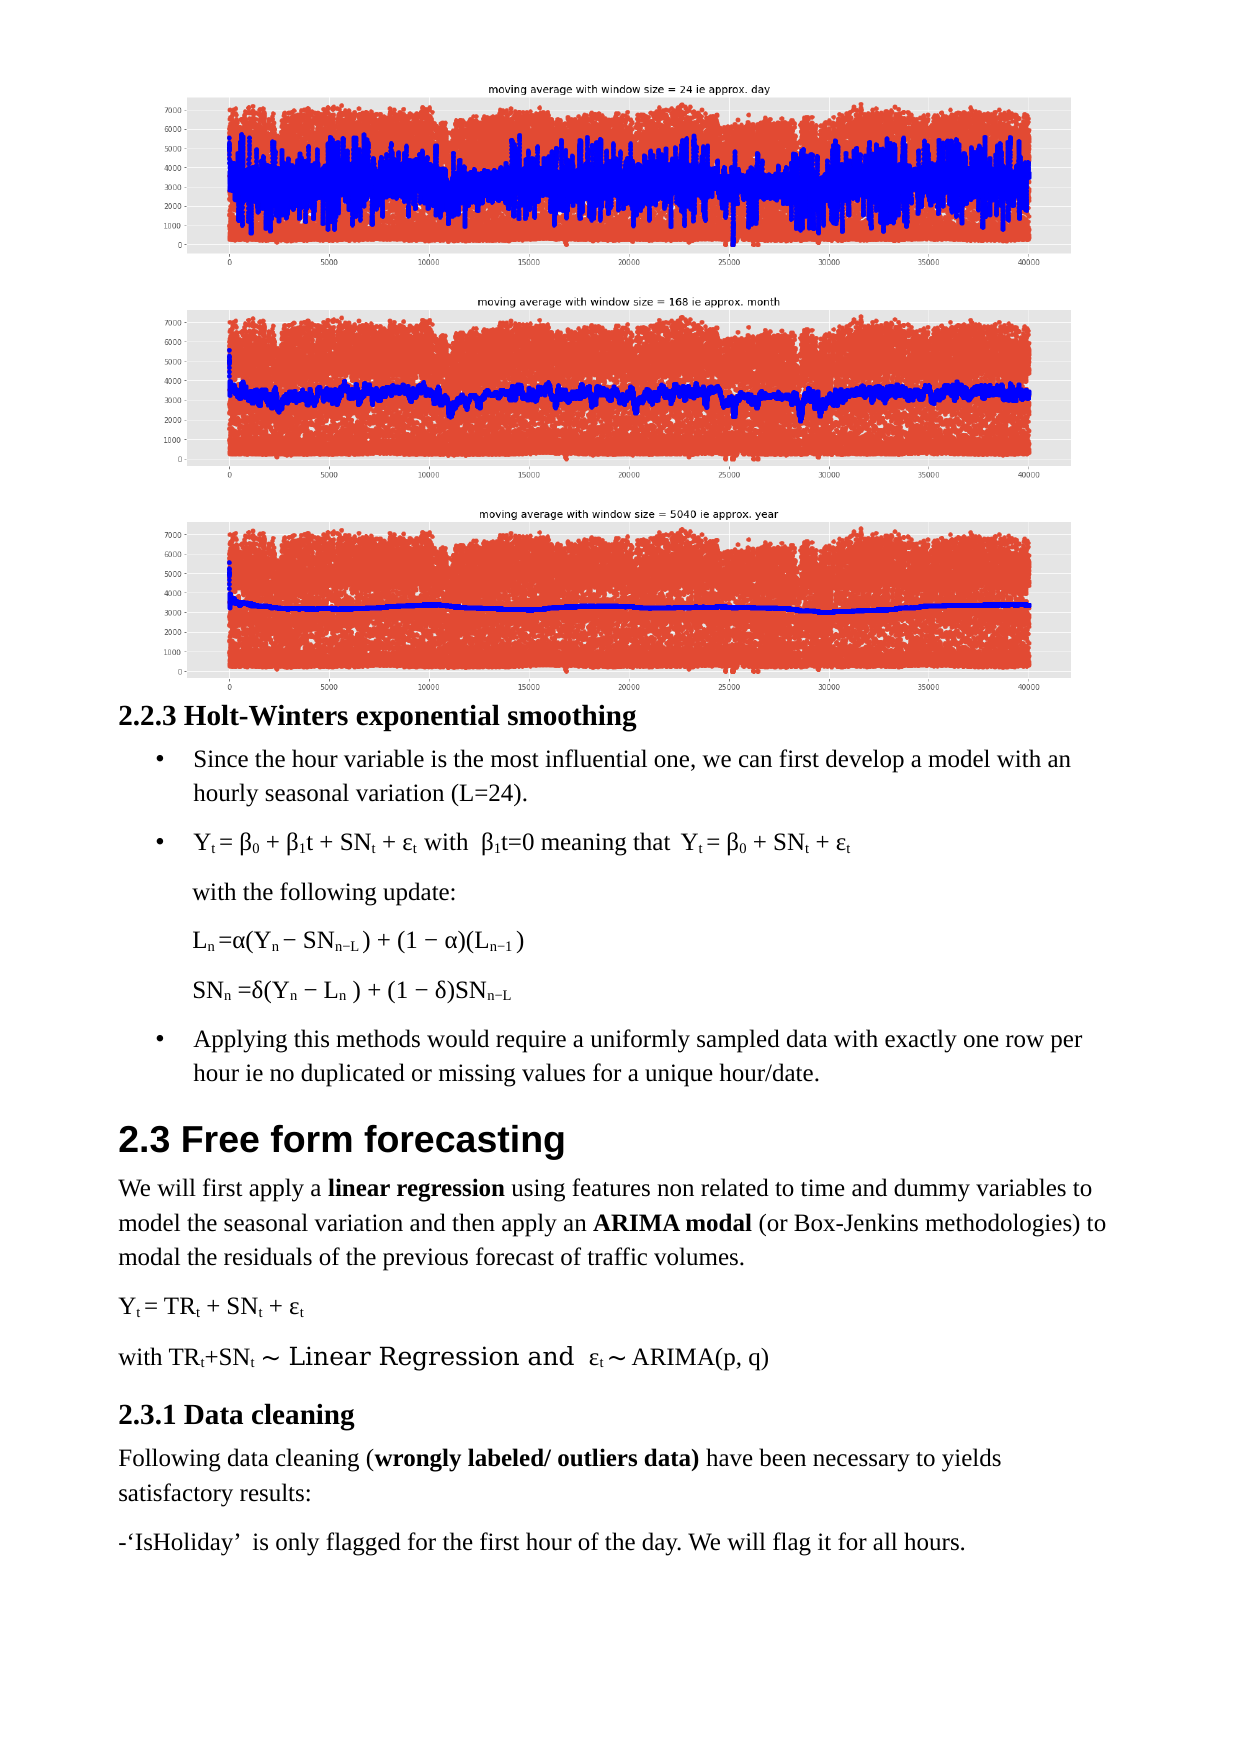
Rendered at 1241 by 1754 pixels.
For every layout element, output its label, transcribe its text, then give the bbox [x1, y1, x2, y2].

text with the following update: [118, 877, 1122, 905]
text -‘IsHoliday’ is only flagged for the first hour of the day. We will flag it for all hours. [118, 1527, 1122, 1556]
text Ln =α(Yn − SNn−L ) + (1 − α)(Ln−1 ) [118, 926, 1122, 954]
list Since the hour variable is the most influential one, we can first develop a model with an hourly seasonal variation (L=24). [156, 744, 1122, 807]
picture [158, 69, 1083, 698]
text Yt = TRt + SNt + εt [118, 1291, 1122, 1320]
text SNn =δ(Yn − Ln ) + (1 − δ)SNn−L [118, 975, 1122, 1003]
list Yt = β0 + β1t + SNt + εt with β1t=0 meaning that Yt = β0 + SNt + εt [156, 827, 1122, 856]
text Following data cleaning (wrongly labeled/ outliers data) have been necessary to yields satisfactory results: [118, 1443, 1122, 1507]
text with TRt+SNt ∼ Linear Regression and εt ∼ ARIMA(p, q) [118, 1340, 1122, 1371]
text We will first apply a linear regression using features non related to time and dummy variables to model the seasonal variation and then apply an ARIMA modal (or Box-Jenkins methodologies) to modal the residuals of the previous forecast of traffic volumes. [118, 1173, 1122, 1271]
subtitle 2.3 Free form forecasting [118, 1118, 1122, 1161]
subtitle 2.2.3 Holt-Winters exponential smoothing [118, 118, 1122, 731]
list Applying this methods would require a uniformly sampled data with exactly one row per hour ie no duplicated or missing values for a unique hour/date. [156, 1024, 1122, 1087]
subtitle 2.3.1 Data cleaning [118, 1397, 1122, 1431]
